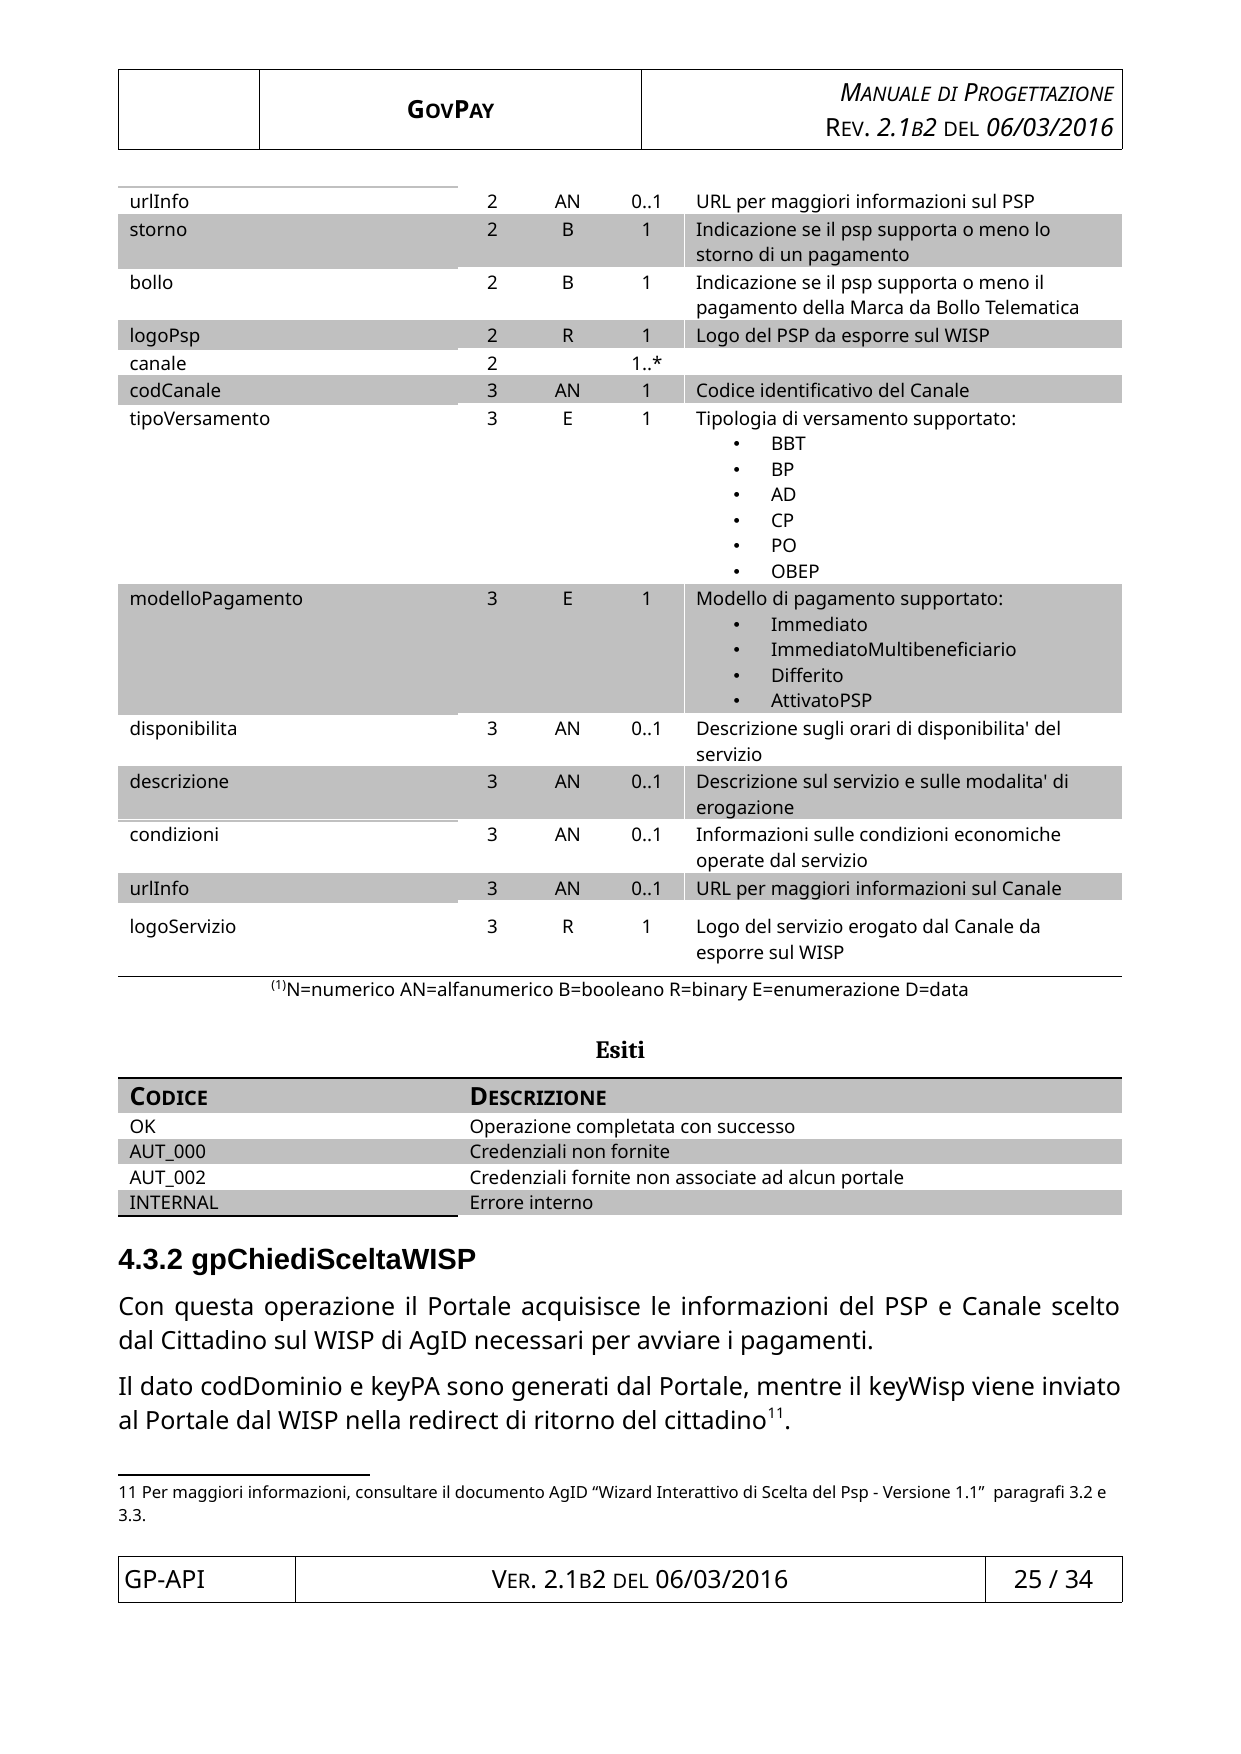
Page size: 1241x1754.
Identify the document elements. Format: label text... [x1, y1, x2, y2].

table_cell codCanale [118, 378, 458, 403]
table_cell 1 [609, 403, 684, 584]
table_cell urlInfo [118, 875, 458, 900]
table_cell Errore interno [458, 1190, 1122, 1215]
table_cell Credenziali non fornite [458, 1139, 1122, 1164]
table_cell 3 [458, 375, 526, 403]
table_cell 0..1 [609, 820, 684, 873]
table_cell Descrizione sul servizio e sulle modalita' di erogazione [685, 766, 1122, 819]
table_cell 3 [458, 766, 526, 819]
table_cell [685, 348, 1122, 375]
table_cell disponibilita [118, 715, 458, 766]
table_cell AN [526, 820, 609, 873]
table_cell INTERNAL [118, 1190, 458, 1215]
table_header Esiti [118, 1036, 1122, 1077]
subtitle gpChiediSceltaWISP [118, 1242, 1122, 1276]
table_cell urlInfo [118, 188, 458, 214]
table_cell AN [526, 766, 609, 819]
table_cell URL per maggiori informazioni sul Canale [685, 873, 1122, 900]
table_cell 3 [458, 873, 526, 900]
table_cell storno [118, 216, 458, 267]
table_cell Codice identificativo del Canale [685, 375, 1122, 403]
table_cell Logo del servizio erogato dal Canale da esporre sul WISP [685, 900, 1122, 976]
table_cell E [526, 403, 609, 584]
table_cell Logo del PSP da esporre sul WISP [685, 320, 1122, 348]
table_cell 3 [458, 900, 526, 976]
table_cell Modello di pagamento supportato: Immediato ImmediatoMultibeneficiario Differito AttivatoPSP [685, 584, 1122, 713]
table_cell descrizione [118, 769, 458, 819]
text Per maggiori informazioni, consultare il documento AgID “Wizard Interattivo di Scelta del Psp - Versione 1.1” paragrafi 3.2 e 3.3. [118, 1481, 1122, 1527]
table_cell 3 [458, 713, 526, 766]
table_cell Tipologia di versamento supportato: BBT BP AD CP PO OBEP [685, 403, 1122, 584]
table_cell 0..1 [609, 873, 684, 900]
table_cell [526, 348, 609, 375]
table_cell bollo [118, 269, 458, 320]
table_cell 0..1 [609, 186, 684, 214]
table_cell E [526, 584, 609, 713]
table_cell Operazione completata con successo [458, 1113, 1122, 1138]
table_cell 1 [609, 320, 684, 348]
table_cell 3 [458, 403, 526, 584]
table_cell Informazioni sulle condizioni economiche operate dal servizio [685, 820, 1122, 873]
table_cell logoServizio [118, 903, 458, 976]
text Con questa operazione il Portale acquisisce le informazioni del PSP e Canale scelto dal Cittadino sul WISP di AgID necessari per avviare i pagamenti. [118, 1288, 1122, 1356]
table_cell B [526, 267, 609, 320]
table_cell Codice [118, 1079, 458, 1113]
table_cell B [526, 214, 609, 267]
table_cell AN [526, 375, 609, 403]
table_cell Credenziali fornite non associate ad alcun portale [458, 1164, 1122, 1189]
table_cell condizioni [118, 822, 458, 873]
table_cell Indicazione se il psp supporta o meno lo storno di un pagamento [685, 214, 1122, 267]
table_cell canale [118, 350, 458, 375]
table_cell 1 [609, 375, 684, 403]
table_cell Descrizione [458, 1079, 1122, 1113]
table_cell tipoVersamento [118, 405, 458, 584]
table_cell 1 [609, 900, 684, 976]
text Il dato codDominio e keyPA sono generati dal Portale, mentre il keyWisp viene inviato al Portale dal WISP nella redirect di ritorno del cittadino. [118, 1369, 1122, 1437]
table_cell R [526, 320, 609, 348]
table_cell modelloPagamento [118, 586, 458, 713]
table_cell 2 [458, 214, 526, 267]
table_cell 1..* [609, 348, 684, 375]
table_cell R [526, 900, 609, 976]
table_cell Descrizione sugli orari di disponibilita' del servizio [685, 713, 1122, 766]
table_cell 2 [458, 348, 526, 375]
table_cell AN [526, 186, 609, 214]
table_cell AN [526, 873, 609, 900]
table_cell 1 [609, 584, 684, 713]
table_cell OK [118, 1113, 458, 1138]
table_cell 3 [458, 820, 526, 873]
table_cell 2 [458, 320, 526, 348]
table_cell 0..1 [609, 713, 684, 766]
table_cell 0..1 [609, 766, 684, 819]
table_cell 2 [458, 186, 526, 214]
table_cell 3 [458, 584, 526, 713]
table_cell AUT_002 [118, 1164, 458, 1189]
text (1)N=numerico AN=alfanumerico B=booleano R=binary E=enumerazione D=data [118, 977, 1122, 1002]
table_cell 1 [609, 214, 684, 267]
table_cell URL per maggiori informazioni sul PSP [685, 186, 1122, 214]
table_cell AN [526, 713, 609, 766]
table_cell 2 [458, 267, 526, 320]
table_cell Indicazione se il psp supporta o meno il pagamento della Marca da Bollo Telematica [685, 267, 1122, 320]
table_cell 1 [609, 267, 684, 320]
table_cell logoPsp [118, 322, 458, 348]
table_cell AUT_000 [118, 1139, 458, 1164]
